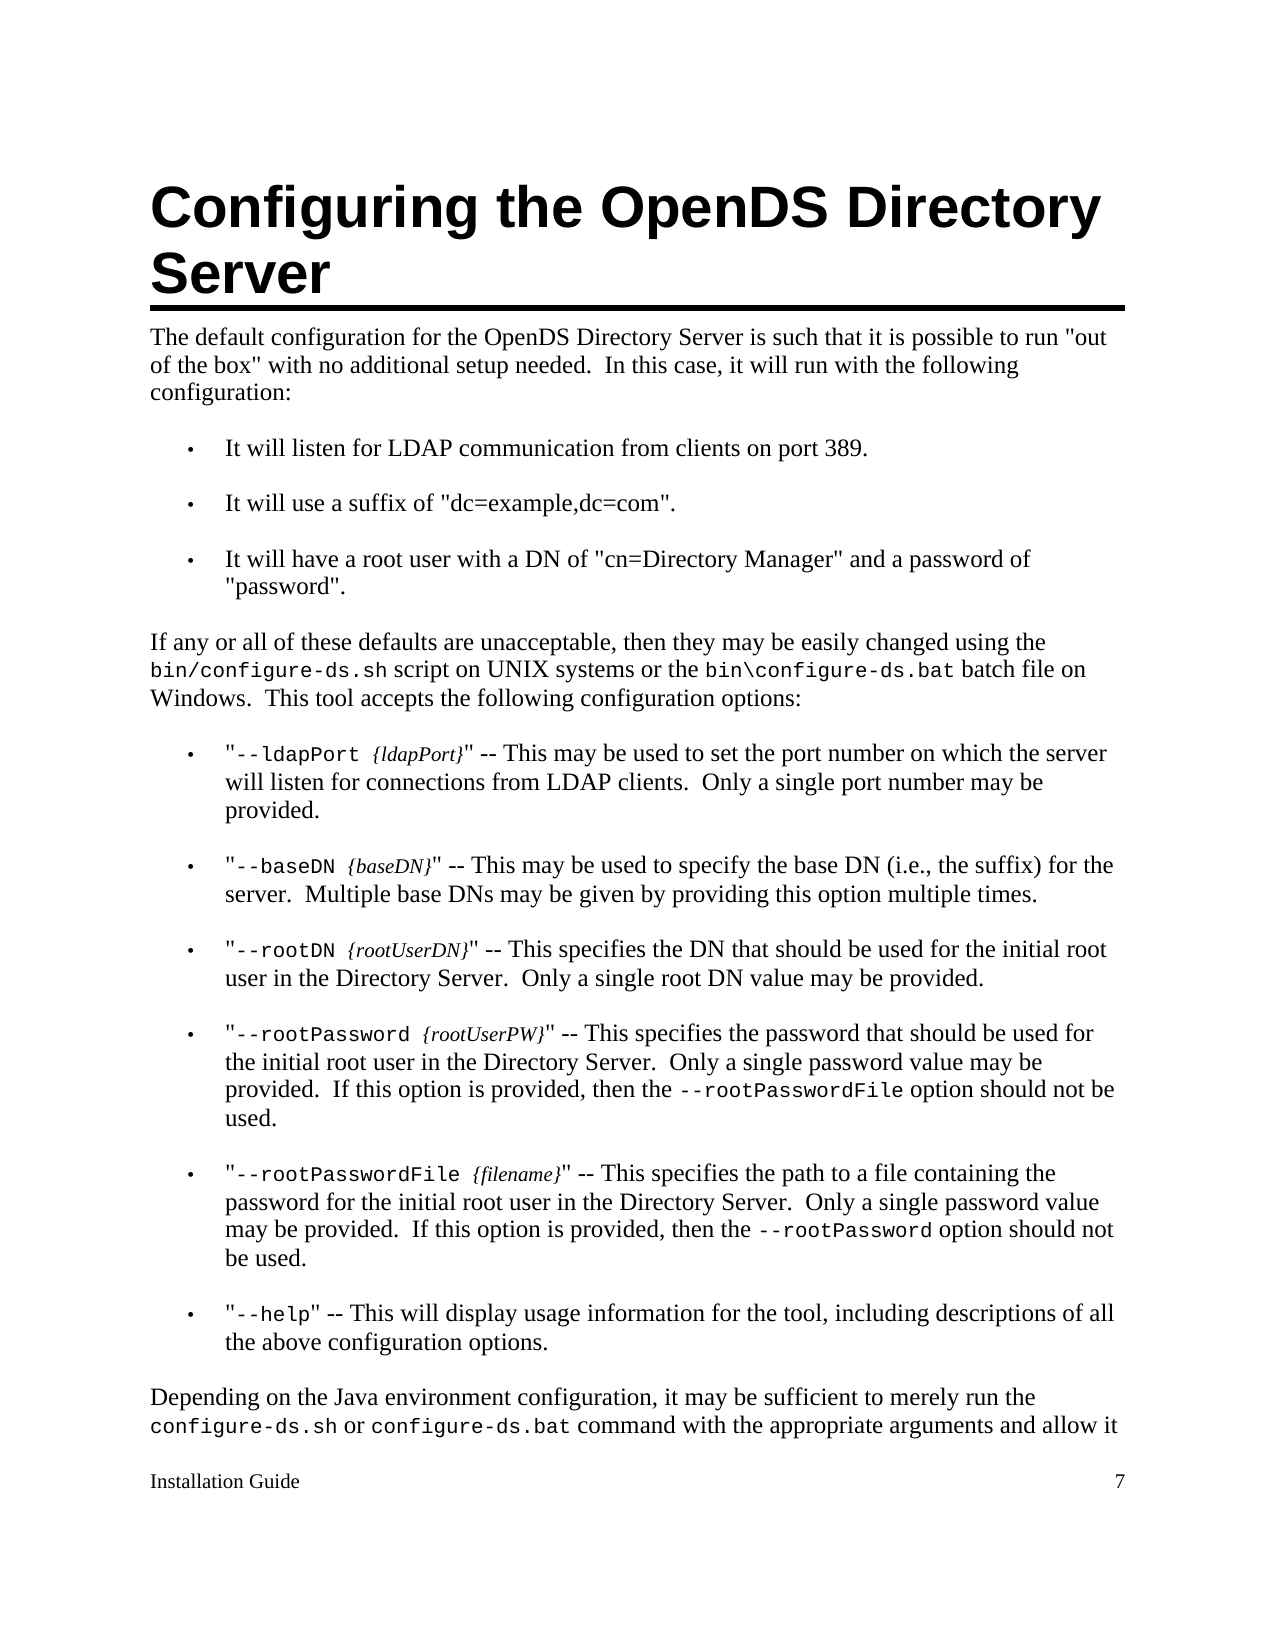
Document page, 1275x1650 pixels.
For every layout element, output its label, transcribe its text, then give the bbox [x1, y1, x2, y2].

list "--ldapPort {ldapPort}" -- This may be used to set the port number on which the server will listen for connections from LDAP clients. Only a single port number may be provided. [187, 739, 1125, 823]
list It will listen for LDAP communication from clients on port 389. [187, 434, 1125, 462]
text If any or all of these defaults are unacceptable, then they may be easily changed using the bin/configure-ds.sh script on UNIX systems or the bin\configure-ds.bat batch file on Windows. This tool accepts the following configuration options: [150, 628, 1125, 712]
list "--rootDN {rootUserDN}" -- This specifies the DN that should be used for the initial root user in the Directory Server. Only a single root DN value may be provided. [187, 935, 1125, 991]
list "--help" -- This will display usage information for the tool, including descriptions of all the above configuration options. [187, 1299, 1125, 1356]
list "--baseDN {baseDN}" -- This may be used to specify the base DN (i.e., the suffix) for the server. Multiple base DNs may be given by providing this option multiple times. [187, 851, 1125, 907]
list It will use a suffix of "dc=example,dc=com". [187, 489, 1125, 517]
list It will have a root user with a DN of "cn=Directory Manager" and a password of "password". [187, 545, 1125, 600]
subtitle Configuring the OpenDS Directory Server [150, 175, 1125, 305]
text Depending on the Java environment configuration, it may be sufficient to merely run the configure-ds.sh or configure-ds.bat command with the appropriate arguments and allow it [150, 1383, 1125, 1440]
list "--rootPasswordFile {filename}" -- This specifies the path to a file containing the password for the initial root user in the Directory Server. Only a single password value may be provided. If this option is provided, then the --rootPassword option should not be used. [187, 1159, 1125, 1272]
list "--rootPassword {rootUserPW}" -- This specifies the password that should be used for the initial root user in the Directory Server. Only a single password value may be provided. If this option is provided, then the --rootPasswordFile option should not be used. [187, 1019, 1125, 1132]
text The default configuration for the OpenDS Directory Server is such that it is possible to run "out of the box" with no additional setup needed. In this case, it will run with the following configuration: [150, 323, 1125, 406]
